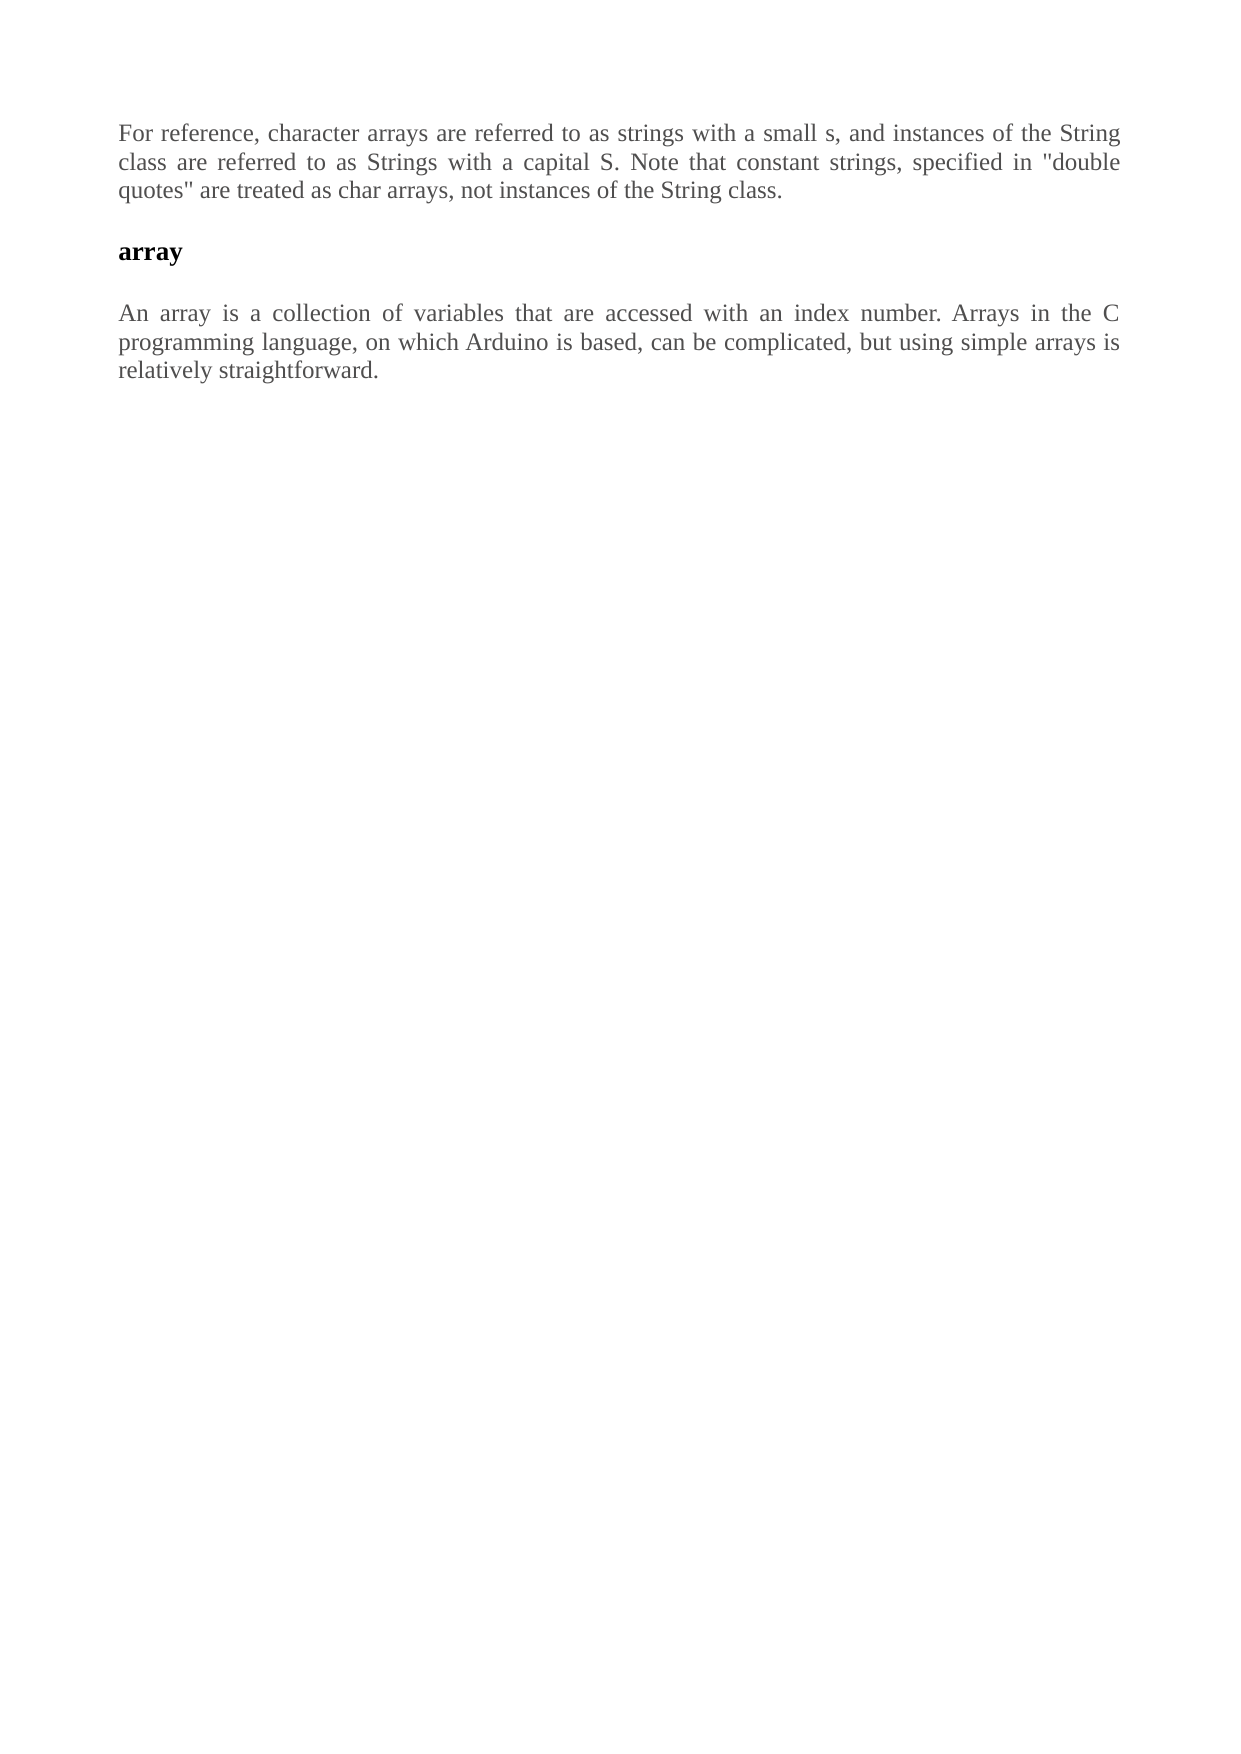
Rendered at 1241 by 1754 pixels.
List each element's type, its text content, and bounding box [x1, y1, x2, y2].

text array [118, 236, 1122, 267]
text For reference, character arrays are referred to as strings with a small s, and instances of the String class are referred to as Strings with a capital S. Note that constant strings, specified in "double quotes" are treated as char arrays, not instances of the String class. [118, 118, 1122, 204]
text An array is a collection of variables that are accessed with an index number. Arrays in the C programming language, on which Arduino is based, can be complicated, but using simple arrays is relatively straightforward. [118, 298, 1122, 384]
